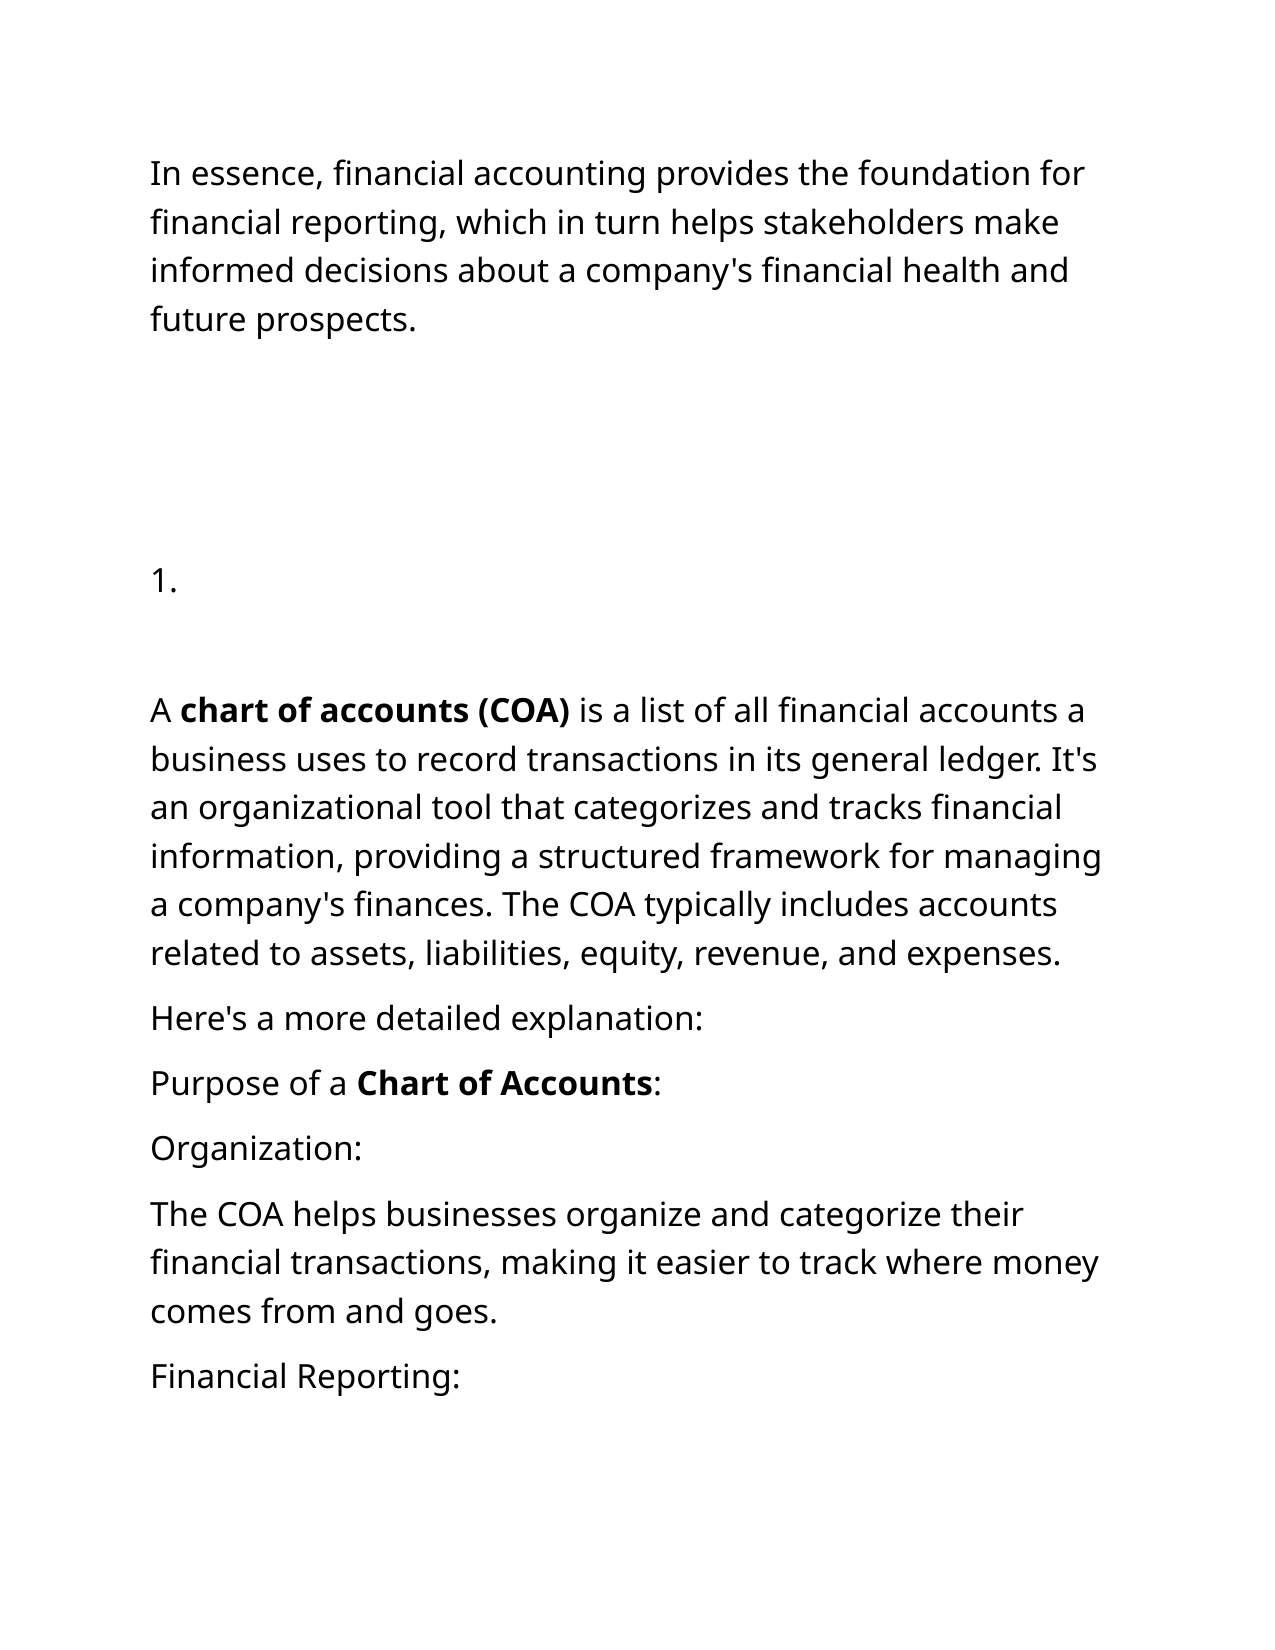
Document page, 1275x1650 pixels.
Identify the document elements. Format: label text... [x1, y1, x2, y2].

text Financial Reporting: [150, 1353, 1125, 1398]
text A chart of accounts (COA) is a list of all financial accounts a business uses to record transactions in its general ledger. It's an organizational tool that categorizes and tracks financial information, providing a structured framework for managing a company's finances. The COA typically includes accounts related to assets, liabilities, equity, revenue, and expenses. [150, 687, 1125, 975]
text 1. [150, 556, 1125, 602]
text In essence, financial accounting provides the foundation for financial reporting, which in turn helps stakeholders make informed decisions about a company's financial health and future prospects. [150, 150, 1125, 341]
text The COA helps businesses organize and categorize their financial transactions, making it easier to track where money comes from and goes. [150, 1190, 1125, 1333]
text Organization: [150, 1125, 1125, 1171]
text Purpose of a Chart of Accounts: [150, 1060, 1125, 1105]
text Here's a more detailed explanation: [150, 995, 1125, 1040]
